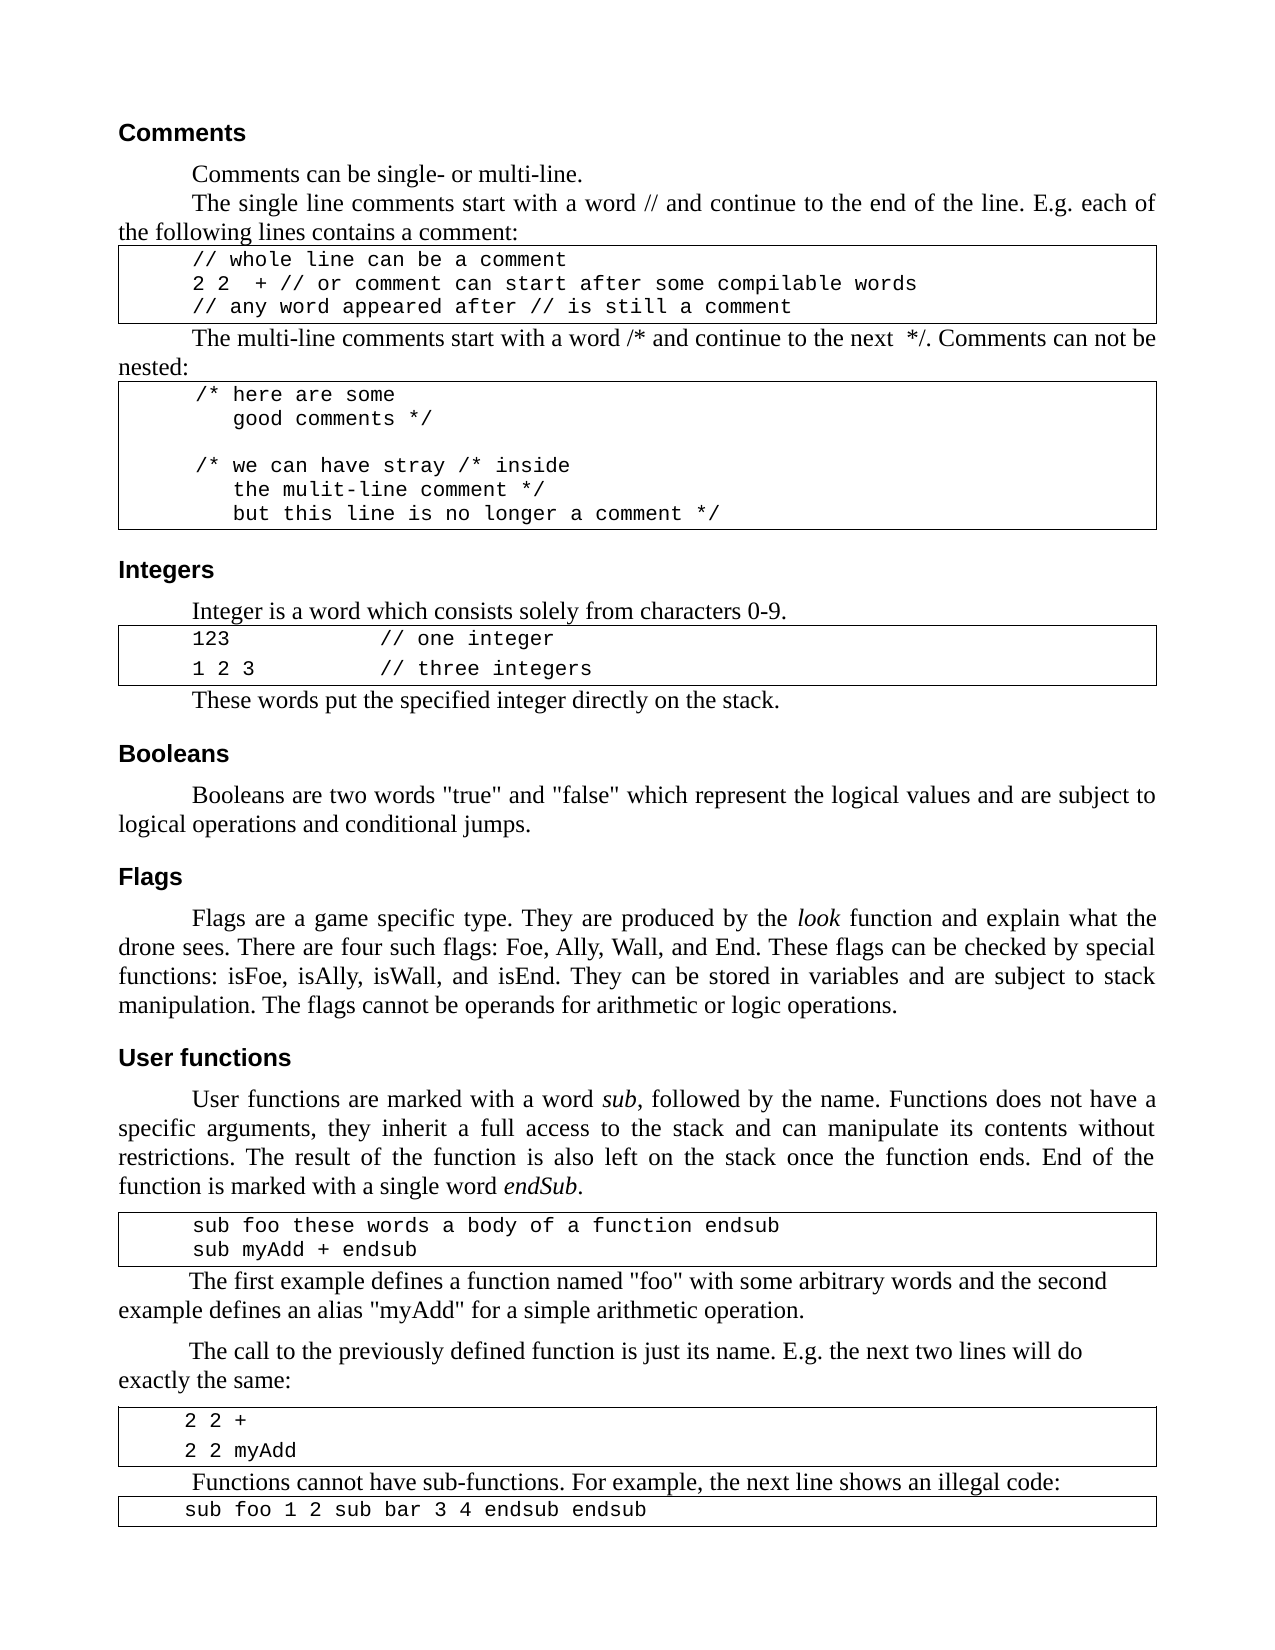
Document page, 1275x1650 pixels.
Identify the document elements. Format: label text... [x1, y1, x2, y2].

text but this line is no longer a comment */ [119, 499, 1156, 529]
text These words put the specified integer directly on the stack. [118, 686, 1157, 714]
text The first example defines a function named "foo" with some arbitrary words and the second example defines an alias "myAdd" for a simple arithmetic operation. [118, 1267, 1157, 1324]
subtitle User functions [118, 1043, 1157, 1072]
text // any word appeared after // is still a comment [119, 293, 1156, 323]
text sub foo 1 2 sub bar 3 4 endsub endsub [119, 1497, 1156, 1526]
text Comments can be single- or multi-line. [118, 159, 1157, 188]
text the mulit-line comment */ [119, 476, 1156, 499]
text 2 2 myAdd [119, 1437, 1156, 1466]
text sub foo these words a body of a function endsub [119, 1213, 1156, 1236]
text The multi-line comments start with a word /* and continue to the next */. Comments can not be nested: [118, 324, 1157, 381]
text 1 2 3 // three integers [119, 655, 1156, 685]
subtitle Flags [118, 862, 1157, 891]
text // whole line can be a comment [119, 246, 1156, 269]
subtitle Booleans [118, 739, 1157, 767]
text Functions cannot have sub-functions. For example, the next line shows an illegal code: [118, 1467, 1157, 1496]
text Integer is a word which consists solely from characters 0-9. [118, 596, 1157, 625]
text good comments */ [119, 404, 1156, 432]
text /* we can have stray /* inside [119, 452, 1156, 476]
text User functions are marked with a word sub, followed by the name. Functions does not have a specific arguments, they inherit a full access to the stack and can manipulate its contents without restrictions. The result of the function is also left on the stack once the function ends. End of the function is marked with a single word endSub. [118, 1084, 1157, 1199]
text The call to the previously defined function is just its name. E.g. the next two lines will do exactly the same: [118, 1336, 1157, 1394]
text 2 2 + // or comment can start after some compilable words [119, 269, 1156, 293]
text Flags are a game specific type. They are produced by the look function and explain what the drone sees. There are four such flags: Foe, Ally, Wall, and End. These flags can be checked by special functions: isFoe, isAlly, isWall, and isEnd. They can be stored in variables and are subject to stack manipulation. The flags cannot be operands for arithmetic or logic operations. [118, 903, 1157, 1018]
text /* here are some [119, 382, 1156, 404]
text sub myAdd + endsub [119, 1236, 1156, 1266]
text 123 // one integer [119, 626, 1156, 655]
text 2 2 + [119, 1408, 1156, 1437]
text Booleans are two words "true" and "false" which represent the logical values and are subject to logical operations and conditional jumps. [118, 780, 1157, 837]
text The single line comments start with a word // and continue to the end of the line. E.g. each of the following lines contains a comment: [118, 188, 1157, 245]
subtitle Comments [118, 118, 1157, 147]
subtitle Integers [118, 555, 1157, 583]
